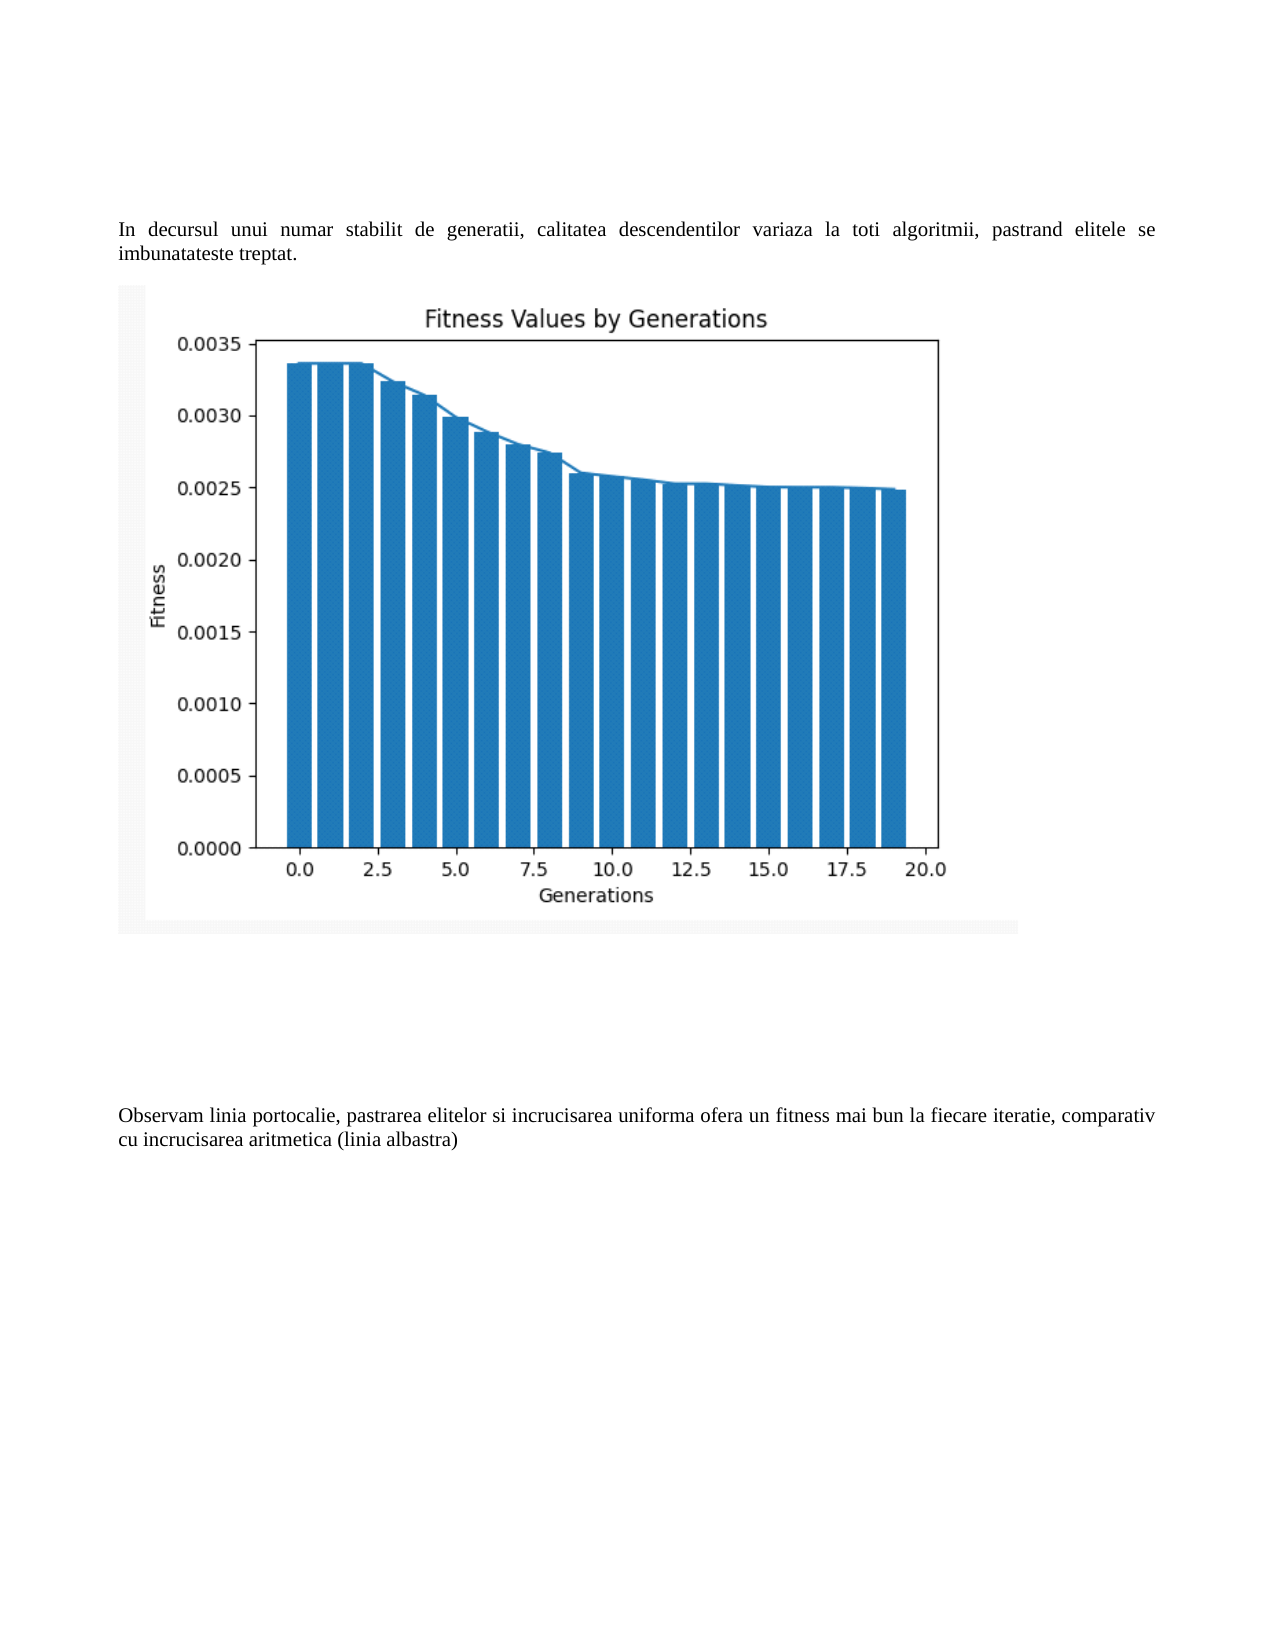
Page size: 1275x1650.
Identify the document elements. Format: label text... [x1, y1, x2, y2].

text Observam linia portocalie, pastrarea elitelor si incrucisarea uniforma ofera un fitness mai bun la fiecare iteratie, comparativ cu incrucisarea aritmetica (linia albastra) [118, 1103, 1157, 1151]
text In decursul unui numar stabilit de generatii, calitatea descendentilor variaza la toti algoritmii, pastrand elitele se imbunatateste treptat. [118, 217, 1157, 265]
